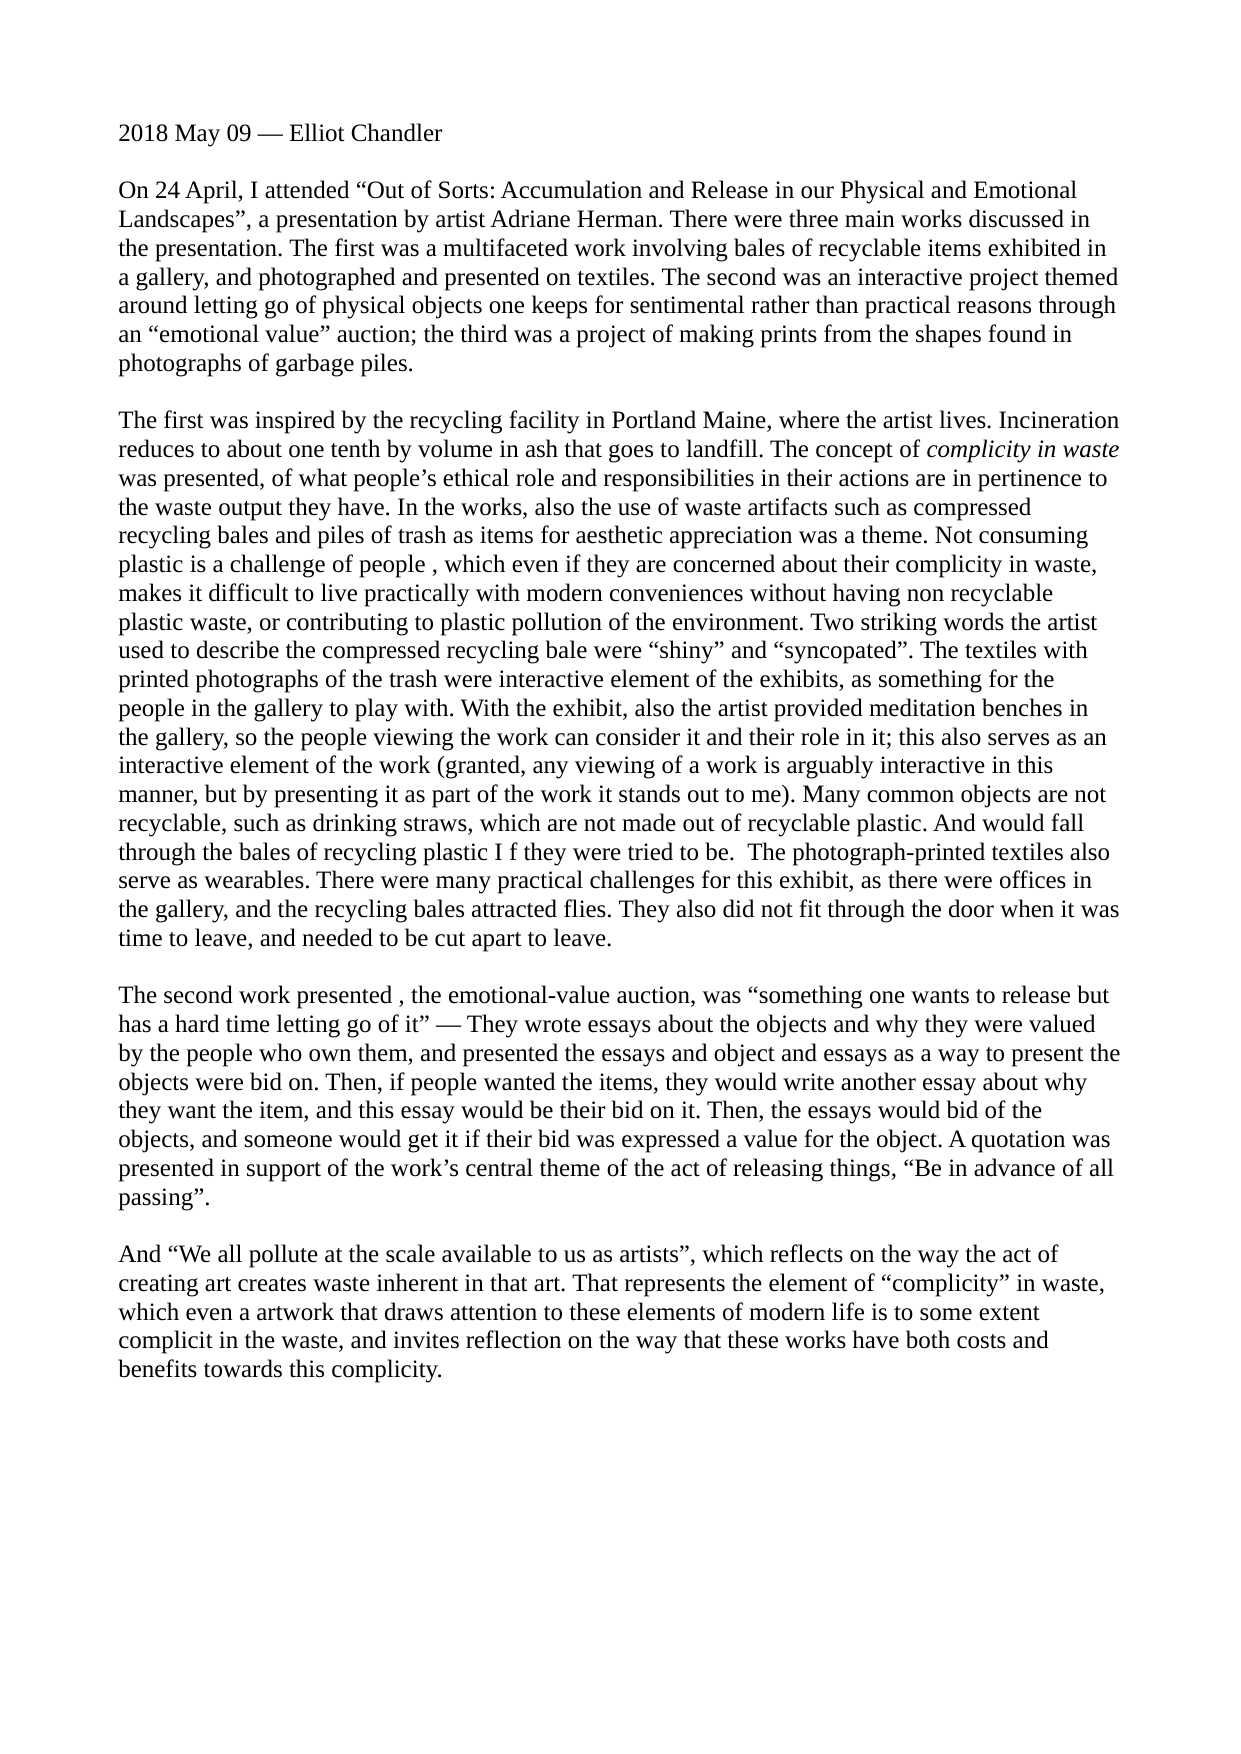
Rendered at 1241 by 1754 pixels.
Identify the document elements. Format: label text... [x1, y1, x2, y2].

text The second work presented , the emotional-value auction, was “something one wants to release but has a hard time letting go of it” — They wrote essays about the objects and why they were valued by the people who own them, and presented the essays and object and essays as a way to present the objects were bid on. Then, if people wanted the items, they would write another essay about why they want the item, and this essay would be their bid on it. Then, the essays would bid of the objects, and someone would get it if their bid was expressed a value for the object. A quotation was presented in support of the work’s central theme of the act of releasing things, “Be in advance of all passing”. [118, 981, 1122, 1211]
text And “We all pollute at the scale available to us as artists”, which reflects on the way the act of creating art creates waste inherent in that art. That represents the element of “complicity” in waste, which even a artwork that draws attention to these elements of modern life is to some extent complicit in the waste, and invites reflection on the way that these works have both costs and benefits towards this complicity. [118, 1239, 1122, 1383]
text 2018 May 09 — Elliot Chandler [118, 118, 1122, 147]
text On 24 April, I attended “Out of Sorts: Accumulation and Release in our Physical and Emotional Landscapes”, a presentation by artist Adriane Herman. There were three main works discussed in the presentation. The first was a multifaceted work involving bales of recyclable items exhibited in a gallery, and photographed and presented on textiles. The second was an interactive project themed around letting go of physical objects one keeps for sentimental rather than practical reasons through an “emotional value” auction; the third was a project of making prints from the shapes found in photographs of garbage piles. [118, 176, 1122, 377]
text The first was inspired by the recycling facility in Portland Maine, where the artist lives. Incineration reduces to about one tenth by volume in ash that goes to landfill. The concept of complicity in waste was presented, of what people’s ethical role and responsibilities in their actions are in pertinence to the waste output they have. In the works, also the use of waste artifacts such as compressed recycling bales and piles of trash as items for aesthetic appreciation was a theme. Not consuming plastic is a challenge of people , which even if they are concerned about their complicity in waste, makes it difficult to live practically with modern conveniences without having non recyclable plastic waste, or contributing to plastic pollution of the environment. Two striking words the artist used to describe the compressed recycling bale were “shiny” and “syncopated”. The textiles with printed photographs of the trash were interactive element of the exhibits, as something for the people in the gallery to play with. With the exhibit, also the artist provided meditation benches in the gallery, so the people viewing the work can consider it and their role in it; this also serves as an interactive element of the work (granted, any viewing of a work is arguably interactive in this manner, but by presenting it as part of the work it stands out to me). Many common objects are not recyclable, such as drinking straws, which are not made out of recyclable plastic. And would fall through the bales of recycling plastic I f they were tried to be. The photograph-printed textiles also serve as wearables. There were many practical challenges for this exhibit, as there were offices in the gallery, and the recycling bales attracted flies. They also did not fit through the door when it was time to leave, and needed to be cut apart to leave. [118, 406, 1122, 952]
